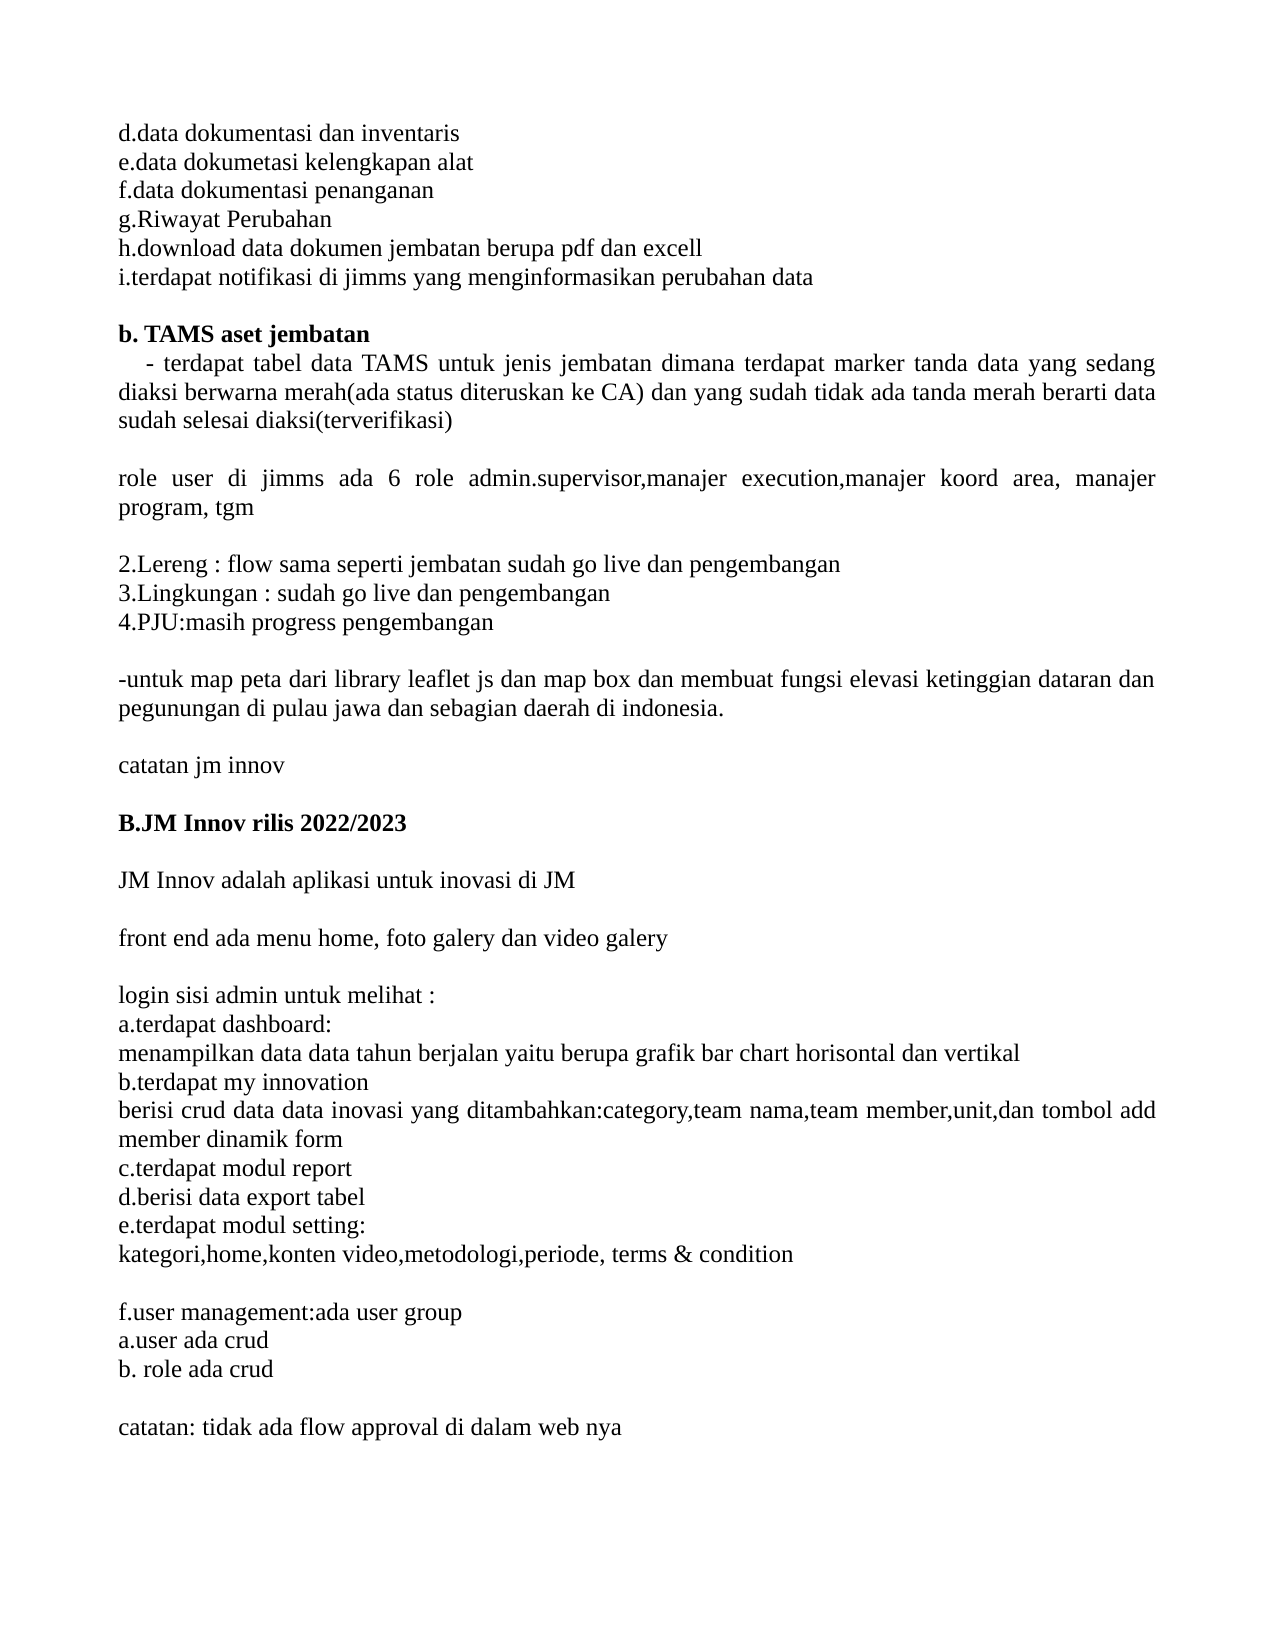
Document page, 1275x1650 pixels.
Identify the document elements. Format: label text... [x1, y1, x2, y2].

text menampilkan data data tahun berjalan yaitu berupa grafik bar chart horisontal dan vertikal [118, 1038, 1157, 1067]
text berisi crud data data inovasi yang ditambahkan:category,team nama,team member,unit,dan tombol add member dinamik form [118, 1096, 1157, 1153]
text b. TAMS aset jembatan [118, 319, 1157, 348]
text a.terdapat dashboard: [118, 1009, 1157, 1038]
text c.terdapat modul report [118, 1153, 1157, 1182]
text catatan: tidak ada flow approval di dalam web nya [118, 1412, 1157, 1441]
text e.terdapat modul setting: [118, 1211, 1157, 1239]
text front end ada menu home, foto galery dan video galery [118, 923, 1157, 952]
text login sisi admin untuk melihat : [118, 981, 1157, 1009]
text B.JM Innov rilis 2022/2023 [118, 808, 1157, 837]
text e.data dokumetasi kelengkapan alat [118, 147, 1157, 176]
text kategori,home,konten video,metodologi,periode, terms & condition [118, 1239, 1157, 1268]
text b. role ada crud [118, 1354, 1157, 1383]
text f.data dokumentasi penanganan [118, 176, 1157, 204]
text 3.Lingkungan : sudah go live dan pengembangan [118, 578, 1157, 607]
text catatan jm innov [118, 751, 1157, 779]
text g.Riwayat Perubahan [118, 204, 1157, 233]
text -untuk map peta dari library leaflet js dan map box dan membuat fungsi elevasi ketinggian dataran dan pegunungan di pulau jawa dan sebagian daerah di indonesia. [118, 664, 1157, 722]
text 2.Lereng : flow sama seperti jembatan sudah go live dan pengembangan [118, 549, 1157, 578]
text b.terdapat my innovation [118, 1067, 1157, 1096]
text role user di jimms ada 6 role admin.supervisor,manajer execution,manajer koord area, manajer program, tgm [118, 463, 1157, 521]
text JM Innov adalah aplikasi untuk inovasi di JM [118, 866, 1157, 894]
text a.user ada crud [118, 1326, 1157, 1354]
text h.download data dokumen jembatan berupa pdf dan excell [118, 233, 1157, 262]
text d.berisi data export tabel [118, 1182, 1157, 1211]
text 4.PJU:masih progress pengembangan [118, 607, 1157, 636]
text - terdapat tabel data TAMS untuk jenis jembatan dimana terdapat marker tanda data yang sedang diaksi berwarna merah(ada status diteruskan ke CA) dan yang sudah tidak ada tanda merah berarti data sudah selesai diaksi(terverifikasi) [118, 348, 1157, 434]
text d.data dokumentasi dan inventaris [118, 118, 1157, 147]
text i.terdapat notifikasi di jimms yang menginformasikan perubahan data [118, 262, 1157, 291]
text f.user management:ada user group [118, 1297, 1157, 1326]
